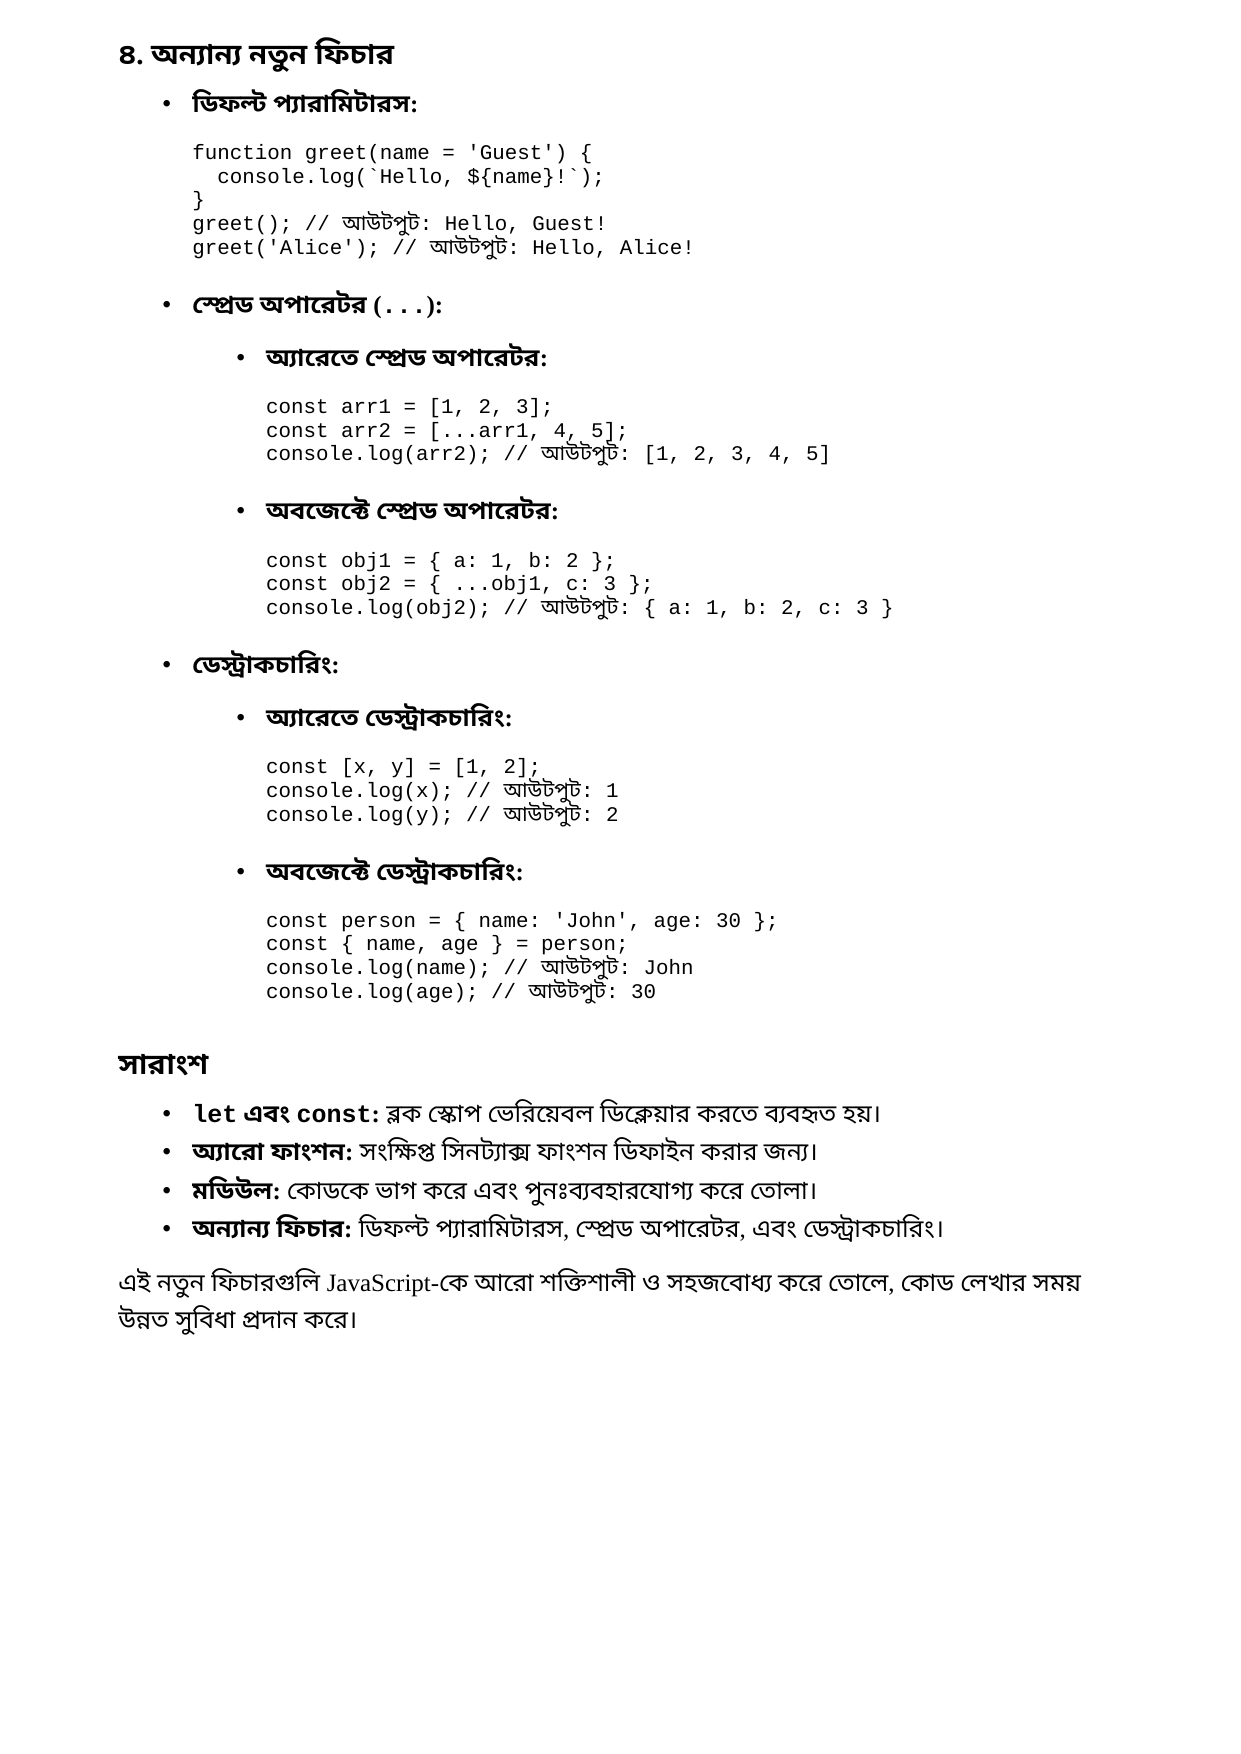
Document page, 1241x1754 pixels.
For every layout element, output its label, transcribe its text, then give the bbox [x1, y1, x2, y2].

text এই নতুন ফিচারগুলি JavaScript-কে আরো শক্তিশালী ও সহজবোধ্য করে তোলে, কোড লেখার সময় উন্নত সুবিধা প্রদান করে। [118, 1268, 1122, 1339]
list অবজেক্টে ডেস্ট্রাকচারিং: [236, 857, 1122, 890]
list console.log(obj2); // আউটপুট: { a: 1, b: 2, c: 3 } [236, 597, 1122, 621]
list greet('Alice'); // আউটপুট: Hello, Alice! [162, 237, 503, 260]
list অ্যারো ফাংশন: সংক্ষিপ্ত সিনট্যাক্স ফাংশন ডিফাইন করার জন্য। [162, 1137, 1122, 1171]
list মডিউল: কোডকে ভাগ করে এবং পুনঃব্যবহারযোগ্য করে তোলা। [162, 1176, 1122, 1209]
list console.log(y); // আউটপুট: 2 [564, 803, 1122, 827]
list console.log(age); // আউটপুট: 30 [589, 981, 1122, 1004]
list console.log(arr2); // আউটপুট: [1, 2, 3, 4, 5] [236, 443, 1122, 467]
list ডেস্ট্রাকচারিং: [162, 650, 1122, 683]
list const [x, y] = [1, 2]; [236, 756, 1122, 780]
list স্প্রেড অপারেটর (...): [162, 290, 1122, 323]
list console.log(`Hello, ${name}!`); [162, 166, 1122, 189]
list console.log(x); // আউটপুট: 1 [236, 780, 577, 803]
subtitle সারাংশ [118, 1048, 1122, 1086]
list const obj2 = { ...obj1, c: 3 }; [236, 573, 1122, 597]
list অ্যারেতে ডেস্ট্রাকচারিং: [236, 703, 1122, 737]
list console.log(y); // আউটপুট: 2 [236, 803, 577, 827]
subtitle ৪. অন্যান্য নতুন ফিচার [118, 37, 1122, 76]
list console.log(x); // আউটপুট: 1 [567, 780, 1122, 803]
list greet('Alice'); // আউটপুট: Hello, Alice! [490, 237, 1122, 260]
list অ্যারেতে স্প্রেড অপারেটর: [236, 343, 1122, 376]
list const arr2 = [...arr1, 4, 5]; [236, 420, 1122, 443]
list function greet(name = 'Guest') { [162, 142, 1122, 166]
list অন্যান্য ফিচার: ডিফল্ট প্যারামিটারস, স্প্রেড অপারেটর, এবং ডেস্ট্রাকচারিং। [162, 1214, 1122, 1248]
list greet(); // আউটপুট: Hello, Guest! [162, 213, 1122, 237]
list const person = { name: 'John', age: 30 }; [236, 910, 1122, 933]
list const { name, age } = person; [236, 933, 1122, 957]
list console.log(name); // আউটপুট: John [236, 957, 1122, 981]
list } [162, 189, 1122, 213]
list অবজেক্টে স্প্রেড অপারেটর: [236, 496, 1122, 530]
list const arr1 = [1, 2, 3]; [236, 396, 1122, 420]
list console.log(age); // আউটপুট: 30 [236, 981, 602, 1004]
list let এবং const: ব্লক স্কোপ ভেরিয়েবল ডিক্লেয়ার করতে ব্যবহৃত হয়। [162, 1099, 1122, 1132]
list const obj1 = { a: 1, b: 2 }; [236, 549, 1122, 573]
list ডিফল্ট প্যারামিটারস: [162, 89, 1122, 122]
